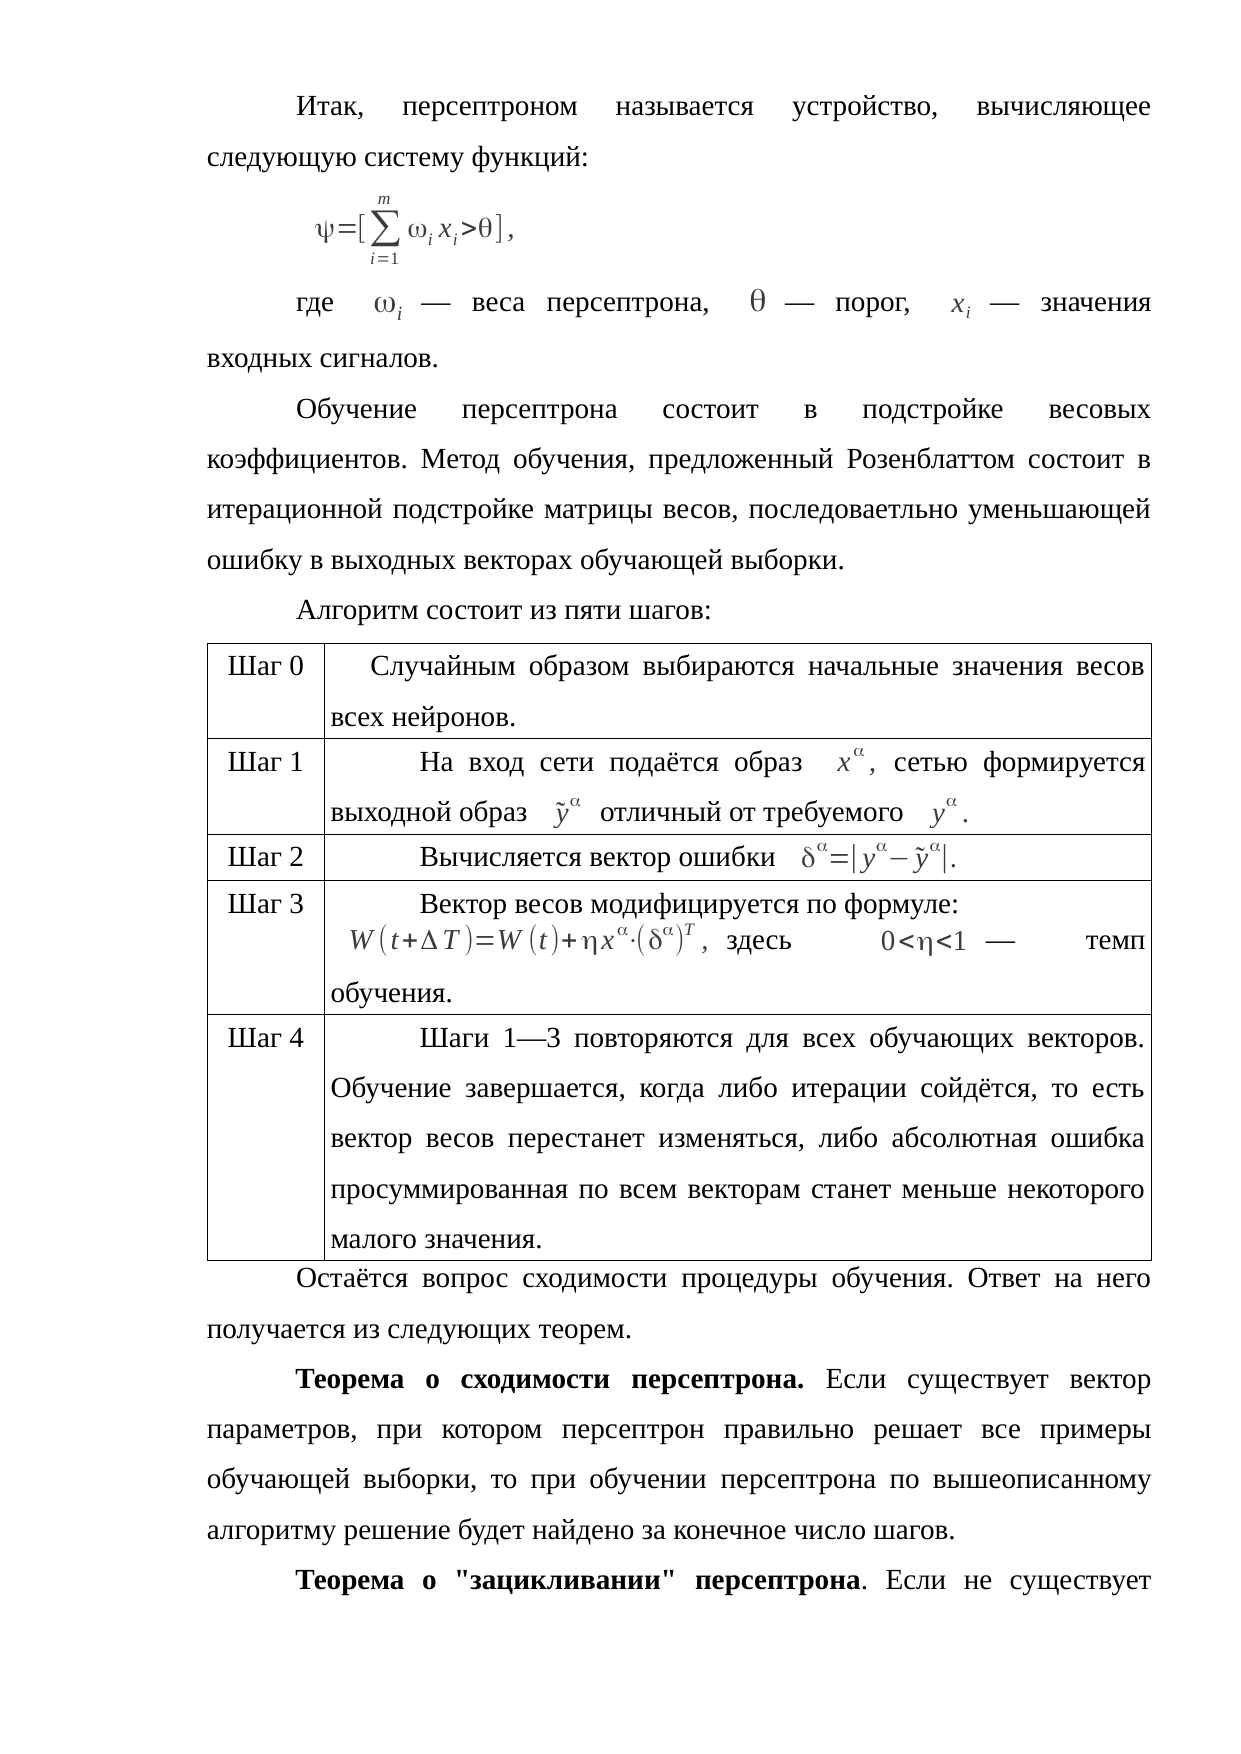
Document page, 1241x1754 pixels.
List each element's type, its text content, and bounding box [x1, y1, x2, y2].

text Алгоритм состоит из пяти шагов: [207, 592, 1152, 626]
text Теорема о сходимости персептрона. Если существует вектор параметров, при котором персептрон правильно решает все примеры обучающей выборки, то при обучении персептрона по вышеописанному алгоритму решение будет найдено за конечное число шагов. [207, 1361, 1152, 1546]
table_cell Шаг 4 [208, 1015, 324, 1260]
table_header Шаг 0 [208, 644, 324, 738]
text Остаётся вопрос сходимости процедуры обучения. Ответ на него получается из следующих теорем. [207, 1261, 1152, 1344]
table_cell Вычисляется вектор ошибки [325, 835, 1151, 880]
table_cell На вход сети подаётся образ сетью формируется выходной образ отличный от требуемого [325, 739, 1151, 833]
table_cell Вектор весов модифицируется по формуле: здесь — темп обучения. [325, 881, 1151, 1014]
table_cell Шаги 1—3 повторяются для всех обучающих векторов. Обучение завершается, когда либо итерации сойдётся, то есть вектор весов перестанет изменяться, либо абсолютная ошибка просуммированная по всем векторам станет меньше некоторого малого значения. [325, 1015, 1151, 1260]
text где — веса персептрона, — порог, — значения входных сигналов. [207, 284, 1152, 374]
text Обучение персептрона состоит в подстройке весовых коэффициентов. Метод обучения, предложенный Розенблаттом состоит в итерационной подстройке матрицы весов, последоваетльно уменьшающей ошибку в выходных векторах обучающей выборки. [207, 391, 1152, 575]
table_cell Шаг 3 [208, 881, 324, 1014]
table_cell Шаг 1 [208, 739, 324, 833]
table_cell Шаг 2 [208, 835, 324, 880]
text Итак, персептроном называется устройство, вычисляющее следующую систему функций: [207, 88, 1152, 172]
text Теорема о "зацикливании" персептрона. Если не существует [207, 1562, 1152, 1596]
table_header Случайным образом выбираются начальные значения весов всех нейронов. [325, 644, 1151, 738]
